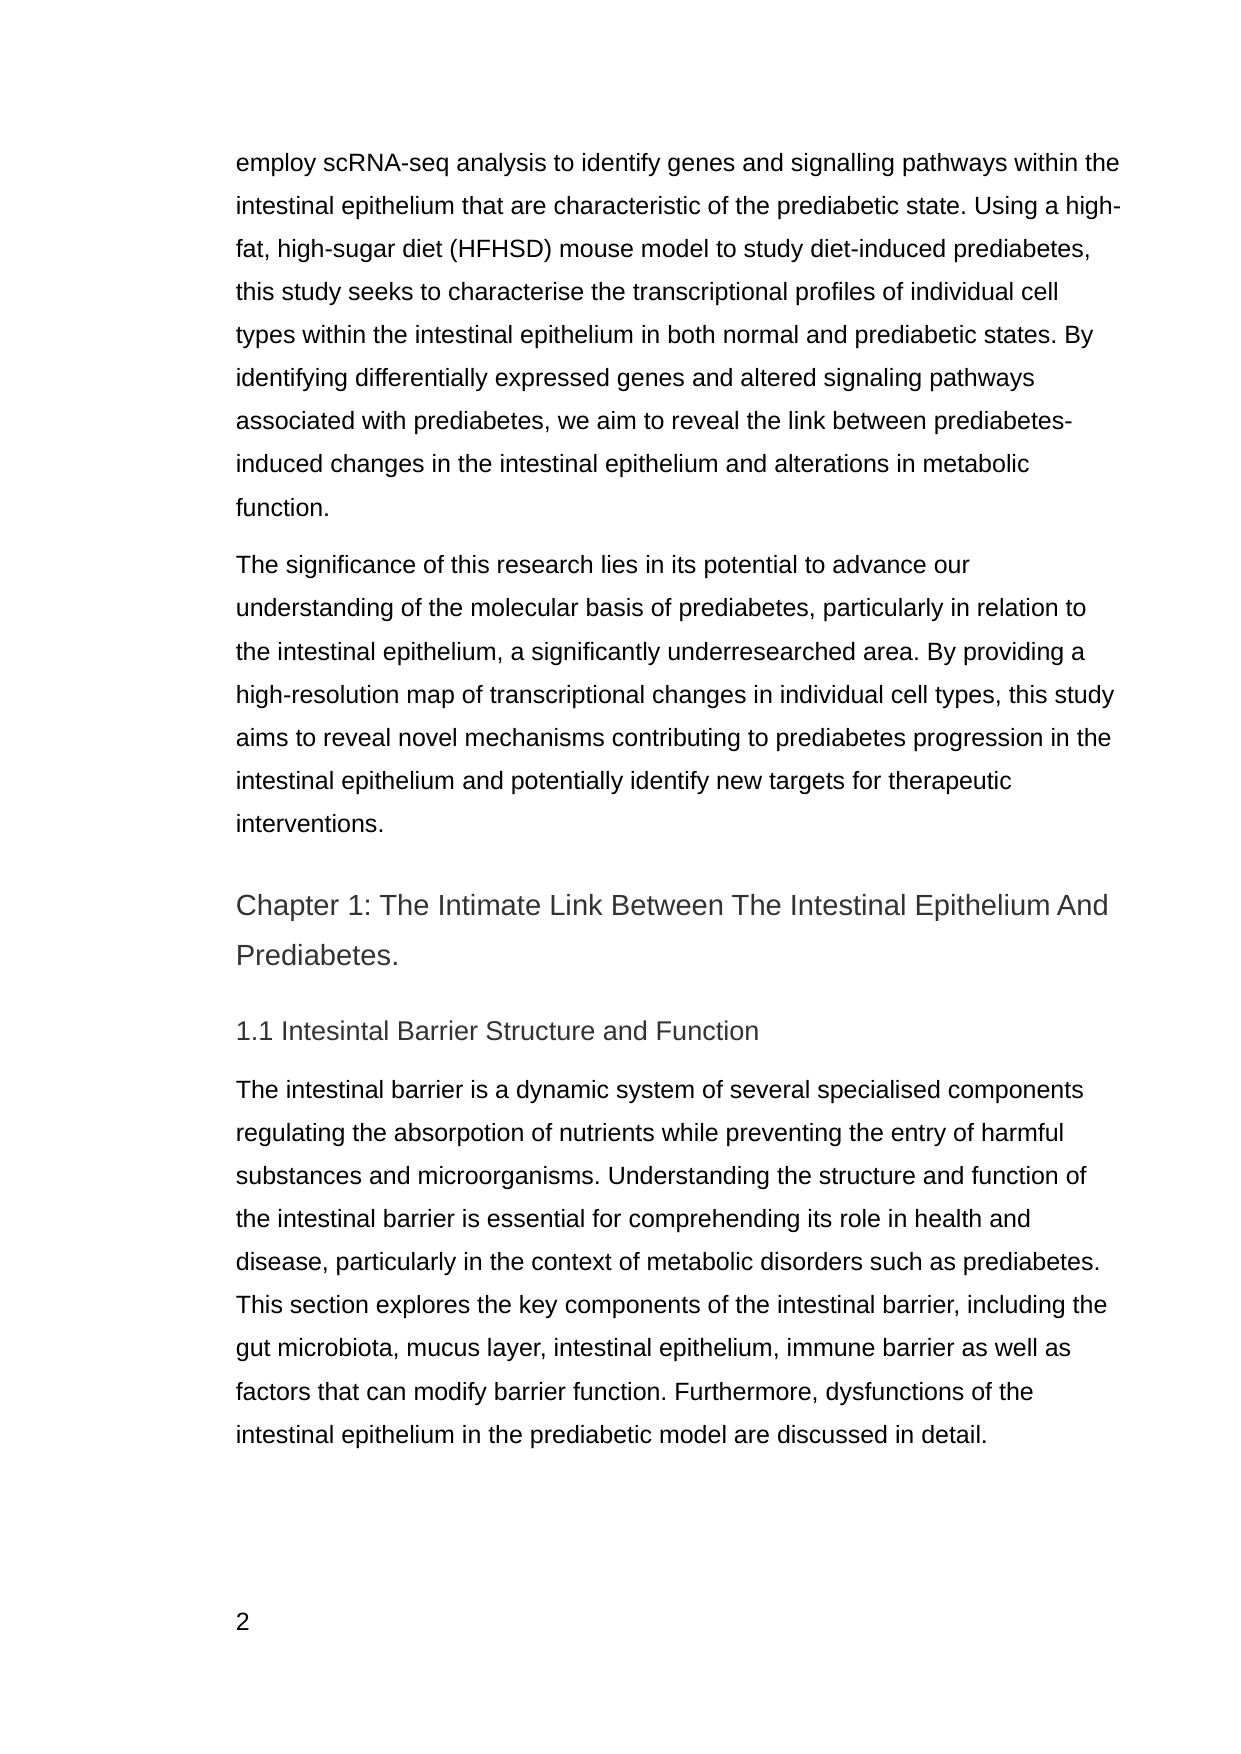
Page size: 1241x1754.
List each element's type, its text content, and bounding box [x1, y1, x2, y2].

text The intestinal barrier is a dynamic system of several specialised components regulating the absorpotion of nutrients while preventing the entry of harmful substances and microorganisms. Understanding the structure and function of the intestinal barrier is essential for comprehending its role in health and disease, particularly in the context of metabolic disorders such as prediabetes. This section explores the key components of the intestinal barrier, including the gut microbiota, mucus layer, intestinal epithelium, immune barrier as well as factors that can modify barrier function. Furthermore, dysfunctions of the intestinal epithelium in the prediabetic model are discussed in detail. [236, 1075, 1122, 1448]
subtitle 1.1 Intesintal Barrier Structure and Function [236, 1015, 1122, 1047]
text employ scRNA-seq analysis to identify genes and signalling pathways within the intestinal epithelium that are characteristic of the prediabetic state. Using a high-fat, high-sugar diet (HFHSD) mouse model to study diet-induced prediabetes, this study seeks to characterise the transcriptional profiles of individual cell types within the intestinal epithelium in both normal and prediabetic states. By identifying differentially expressed genes and altered signaling pathways associated with prediabetes, we aim to reveal the link between prediabetes-induced changes in the intestinal epithelium and alterations in metabolic function. [236, 148, 1122, 521]
subtitle Chapter 1: The Intimate Link Between The Intestinal Epithelium And Prediabetes. [236, 888, 1122, 971]
text The significance of this research lies in its potential to advance our understanding of the molecular basis of prediabetes, particularly in relation to the intestinal epithelium, a significantly underresearched area. By providing a high-resolution map of transcriptional changes in individual cell types, this study aims to reveal novel mechanisms contributing to prediabetes progression in the intestinal epithelium and potentially identify new targets for therapeutic interventions. [236, 550, 1122, 838]
